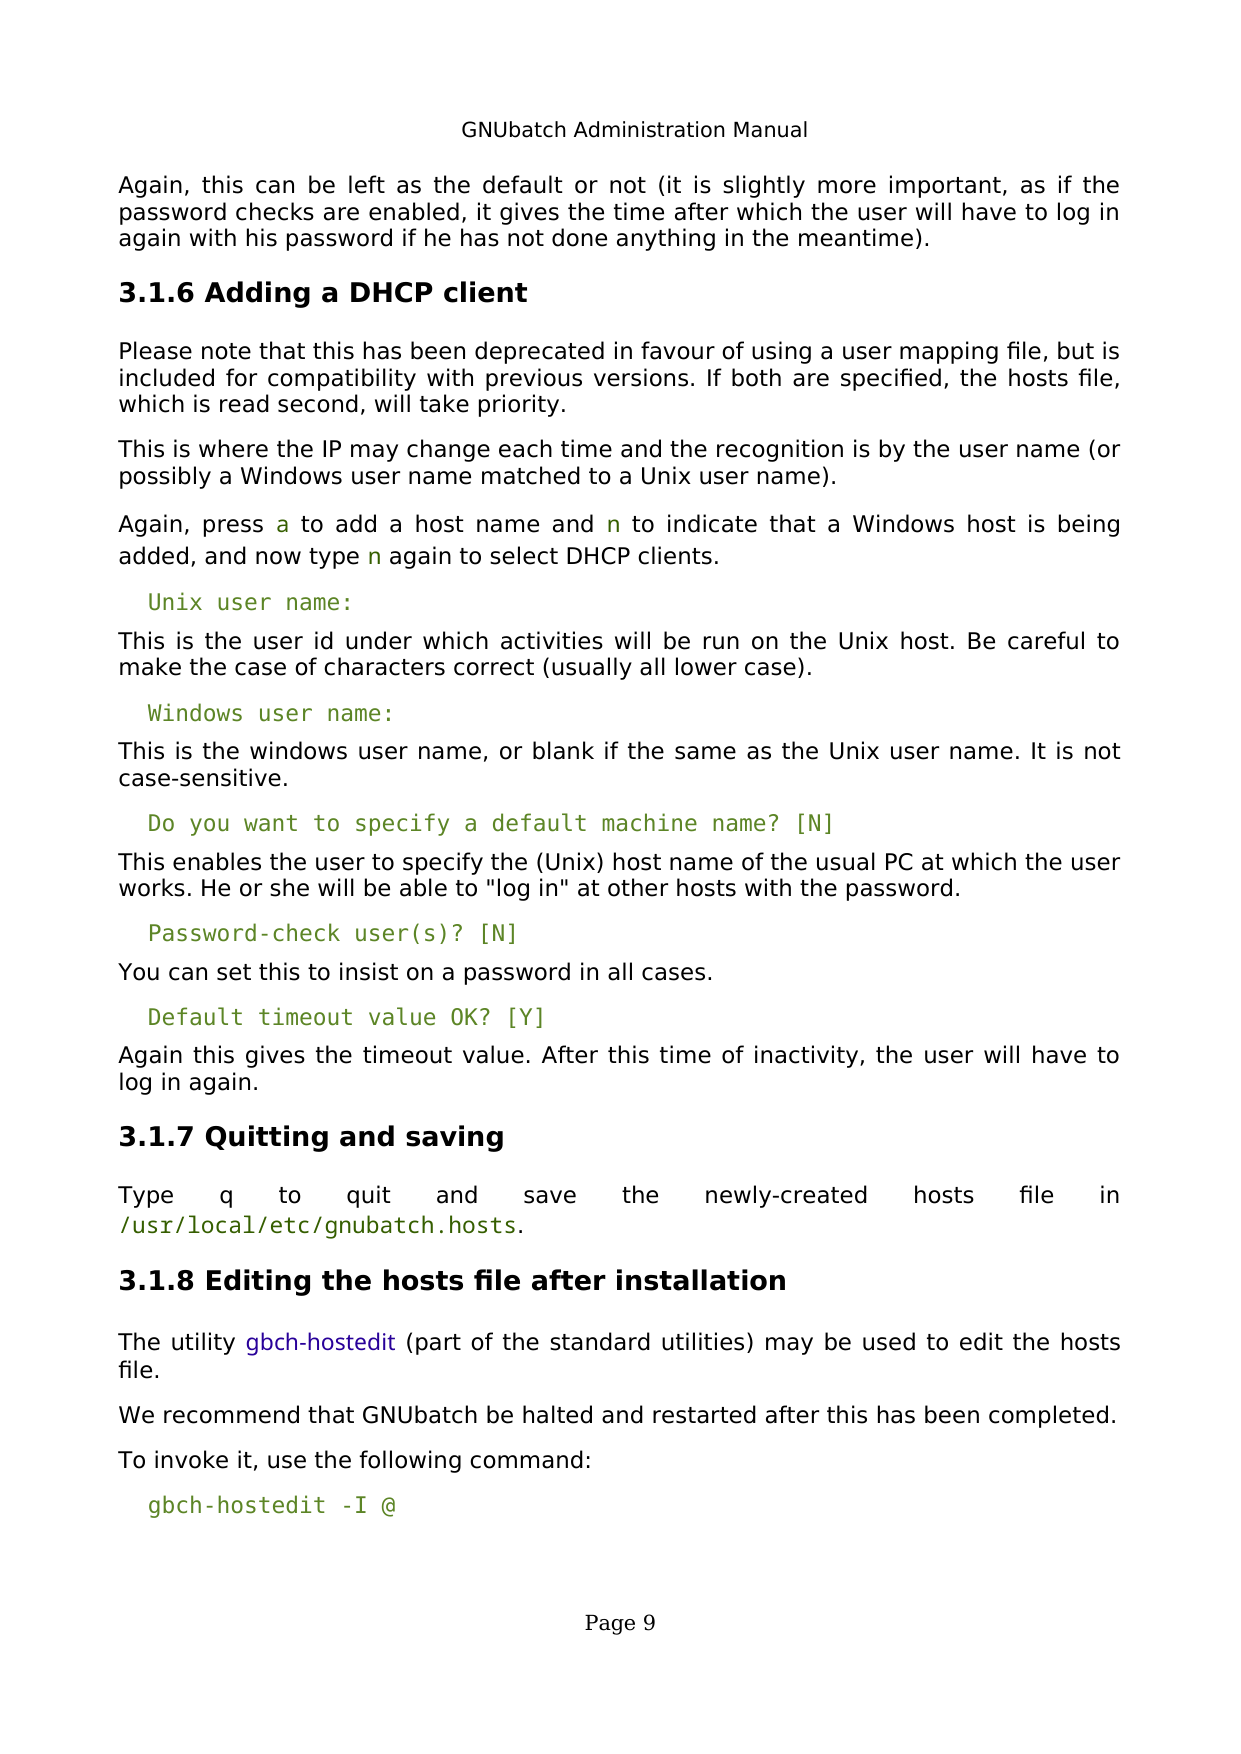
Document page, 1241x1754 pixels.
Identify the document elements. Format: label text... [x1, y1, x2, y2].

text The utility gbch-hostedit (part of the standard utilities) may be used to edit the hosts file. [118, 1326, 1122, 1384]
text This is the windows user name, or blank if the same as the Unix user name. It is not case-sensitive. [118, 738, 1122, 792]
text This is where the IP may change each time and the recognition is by the user name (or possibly a Windows user name matched to a Unix user name). [118, 437, 1122, 490]
text This enables the user to specify the (Unix) host name of the usual PC at which the user works. He or she will be able to "log in" at other hosts with the password. [118, 849, 1122, 902]
text This is the user id under which activities will be run on the Unix host. Be careful to make the case of characters correct (usually all lower case). [118, 628, 1122, 681]
text Type q to quit and save the newly-created hosts file in /usr/local/etc/gnubatch.hosts. [118, 1182, 1122, 1240]
text You can set this to insist on a password in all cases. [118, 959, 1122, 986]
text gbch-hostedit -I @ [148, 1492, 1122, 1519]
text Default timeout value OK? [Y] [148, 1004, 1122, 1031]
subtitle Adding a DHCP client [118, 277, 1122, 308]
text We recommend that GNUbatch be halted and restarted after this has been completed. [118, 1402, 1122, 1429]
text Again this gives the timeout value. After this time of inactivity, the user will have to log in again. [118, 1043, 1122, 1096]
text Password-check user(s)? [N] [148, 921, 1122, 947]
subtitle Editing the hosts file after installation [118, 1265, 1122, 1296]
subtitle Quitting and saving [118, 1121, 1122, 1152]
text Please note that this has been deprecated in favour of using a user mapping file, but is included for compatibility with previous versions. If both are specified, the hosts file, which is read second, will take priority. [118, 338, 1122, 418]
text Unix user name: [148, 589, 1122, 616]
text Windows user name: [148, 700, 1122, 726]
text To invoke it, use the following command: [118, 1447, 1122, 1474]
text Do you want to specify a default machine name? [N] [148, 810, 1122, 837]
text Again, this can be left as the default or not (it is slightly more important, as if the password checks are enabled, it gives the time after which the user will have to log in again with his password if he has not done anything in the meantime). [118, 172, 1122, 252]
text Again, press a to add a host name and n to indicate that a Windows host is being added, and now type n again to select DHCP clients. [118, 508, 1122, 571]
